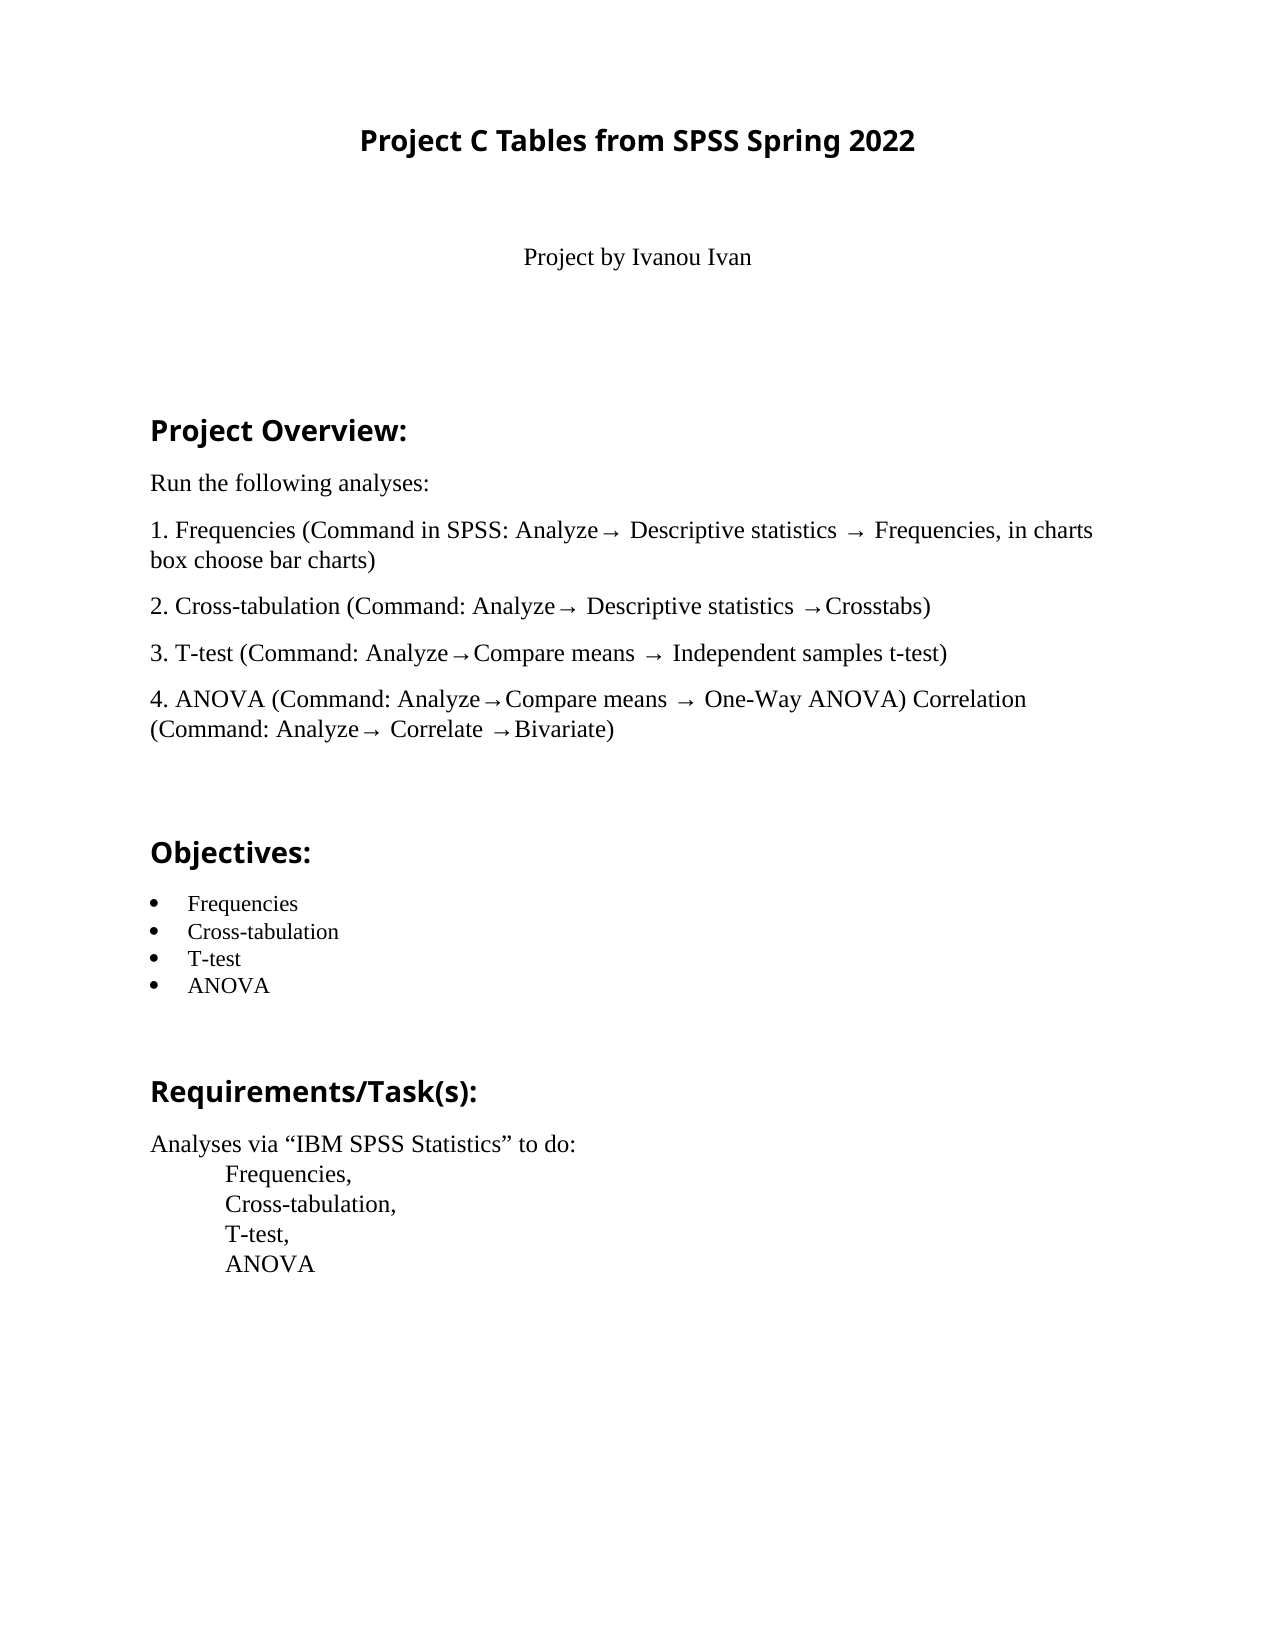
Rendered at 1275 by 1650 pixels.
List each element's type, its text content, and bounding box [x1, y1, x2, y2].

text Project by Ivanou Ivan [150, 242, 1125, 271]
text Analyses via “IBM SPSS Statistics” to do: [150, 1129, 1125, 1158]
text 4. ANOVA (Command: Analyze→Compare means → One-Way ANOVA) Correlation (Command: Analyze→ Correlate →Bivariate) [150, 684, 1125, 743]
subtitle Objectives: [150, 832, 1125, 872]
text Run the following analyses: [150, 468, 1125, 497]
list T-test [150, 945, 1125, 972]
text Cross-tabulation, [150, 1189, 1125, 1218]
text 1. Frequencies (Command in SPSS: Analyze→ Descriptive statistics → Frequencies, in charts box choose bar charts) [150, 515, 1125, 574]
text T-test, [150, 1219, 1125, 1248]
text 3. T-test (Command: Analyze→Compare means → Independent samples t-test) [150, 638, 1125, 667]
subtitle Project Overview: [150, 411, 1125, 450]
text ANOVA [150, 1249, 1125, 1278]
text Frequencies, [150, 1159, 1125, 1188]
subtitle Requirements/Task(s): [150, 1071, 1125, 1111]
list ANOVA [150, 973, 1125, 999]
text 2. Cross-tabulation (Command: Analyze→ Descriptive statistics →Crosstabs) [150, 591, 1125, 620]
list Frequencies [150, 890, 1125, 917]
title Project C Tables from SPSS Spring 2022 [150, 120, 1125, 160]
list Cross-tabulation [150, 918, 1125, 944]
